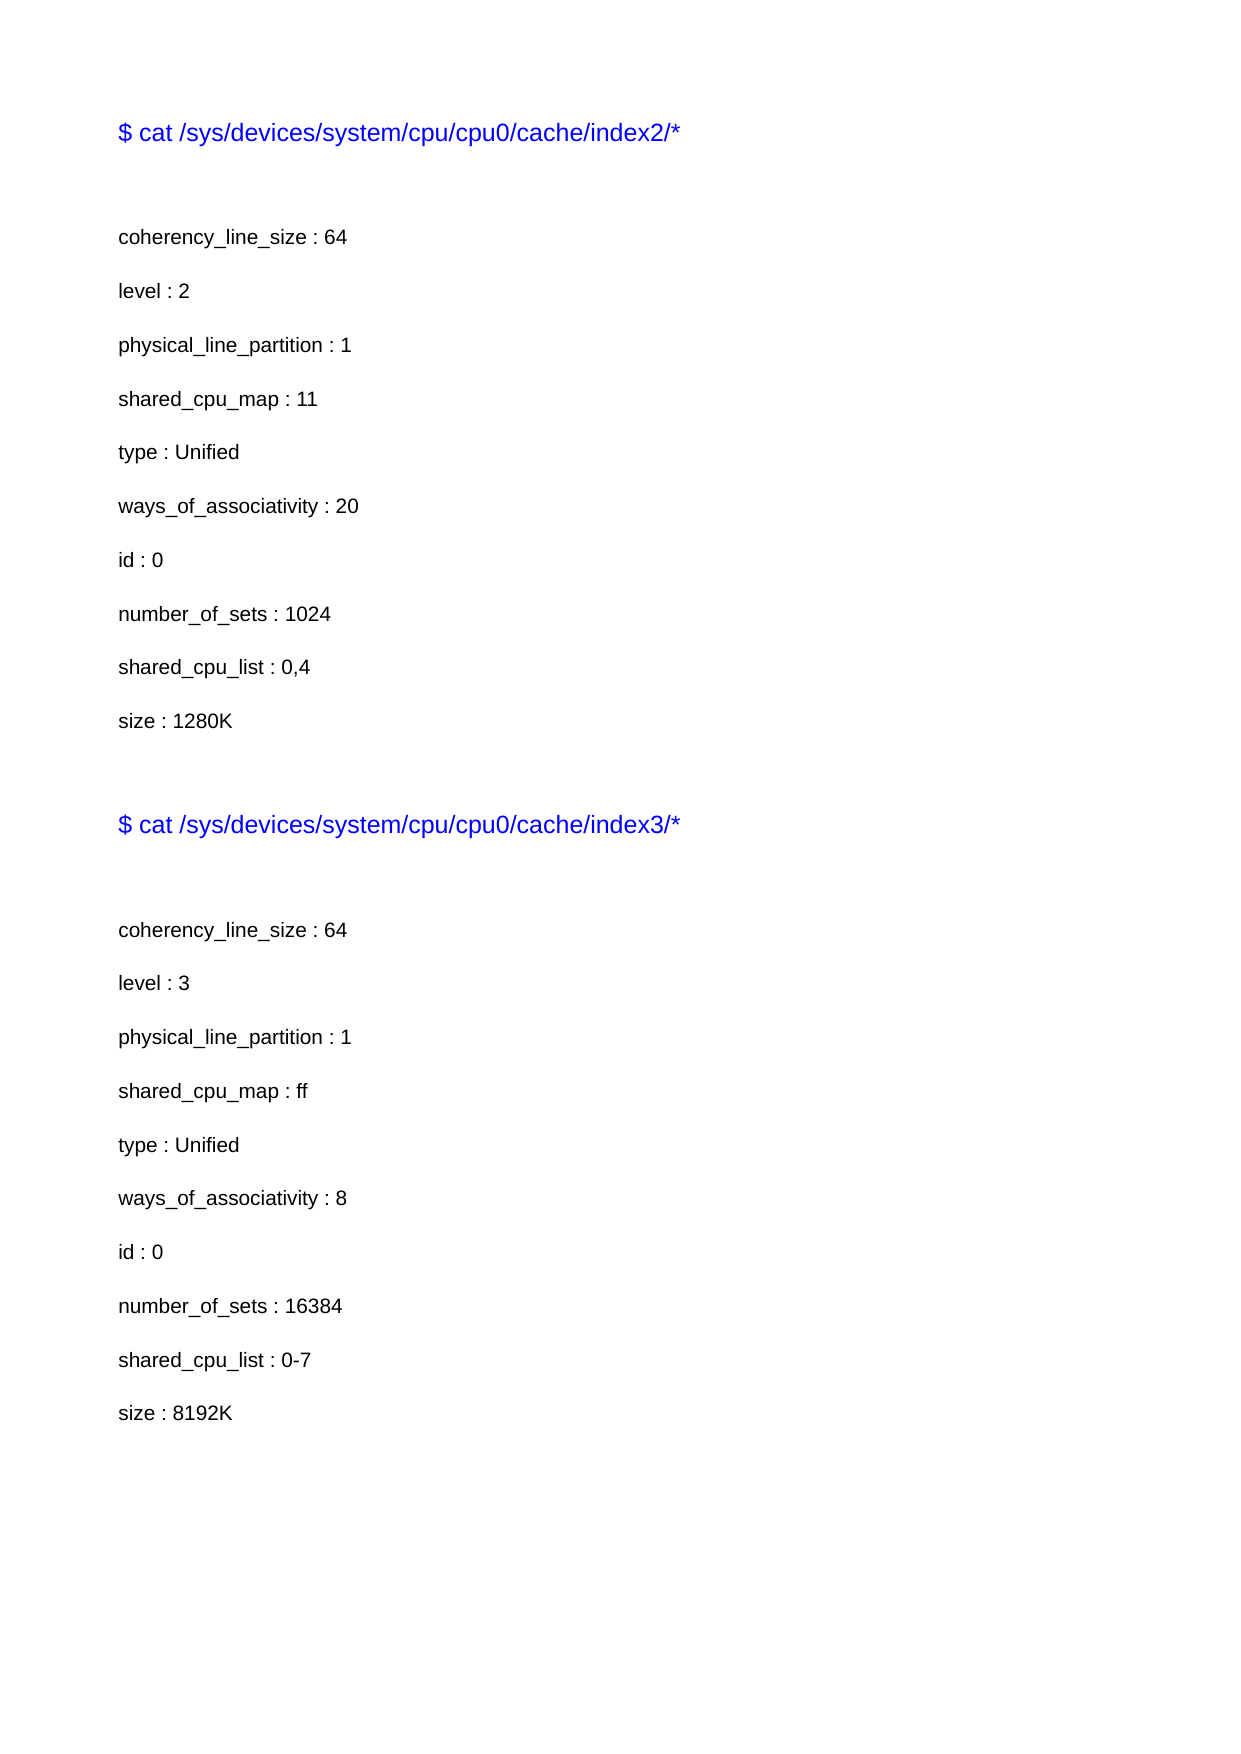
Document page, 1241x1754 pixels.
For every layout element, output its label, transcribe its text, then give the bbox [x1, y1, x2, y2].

text level : 2 [118, 279, 1122, 303]
text coherency_line_size : 64 [118, 917, 1122, 941]
text type : Unified [118, 1132, 1122, 1156]
text shared_cpu_map : ff [118, 1079, 1122, 1103]
text $ cat /sys/devices/system/cpu/cpu0/cache/index3/* [118, 810, 1122, 839]
text size : 8192K [118, 1401, 1122, 1425]
text number_of_sets : 16384 [118, 1294, 1122, 1318]
text level : 3 [118, 971, 1122, 995]
text physical_line_partition : 1 [118, 1025, 1122, 1049]
text type : Unified [118, 440, 1122, 464]
text id : 0 [118, 548, 1122, 572]
text physical_line_partition : 1 [118, 333, 1122, 357]
text id : 0 [118, 1240, 1122, 1264]
text shared_cpu_map : 11 [118, 386, 1122, 410]
text shared_cpu_list : 0-7 [118, 1347, 1122, 1371]
text number_of_sets : 1024 [118, 601, 1122, 625]
text coherency_line_size : 64 [118, 225, 1122, 249]
text ways_of_associativity : 20 [118, 494, 1122, 518]
text $ cat /sys/devices/system/cpu/cpu0/cache/index2/* [118, 118, 1122, 147]
text ways_of_associativity : 8 [118, 1186, 1122, 1210]
text size : 1280K [118, 709, 1122, 733]
text shared_cpu_list : 0,4 [118, 655, 1122, 679]
